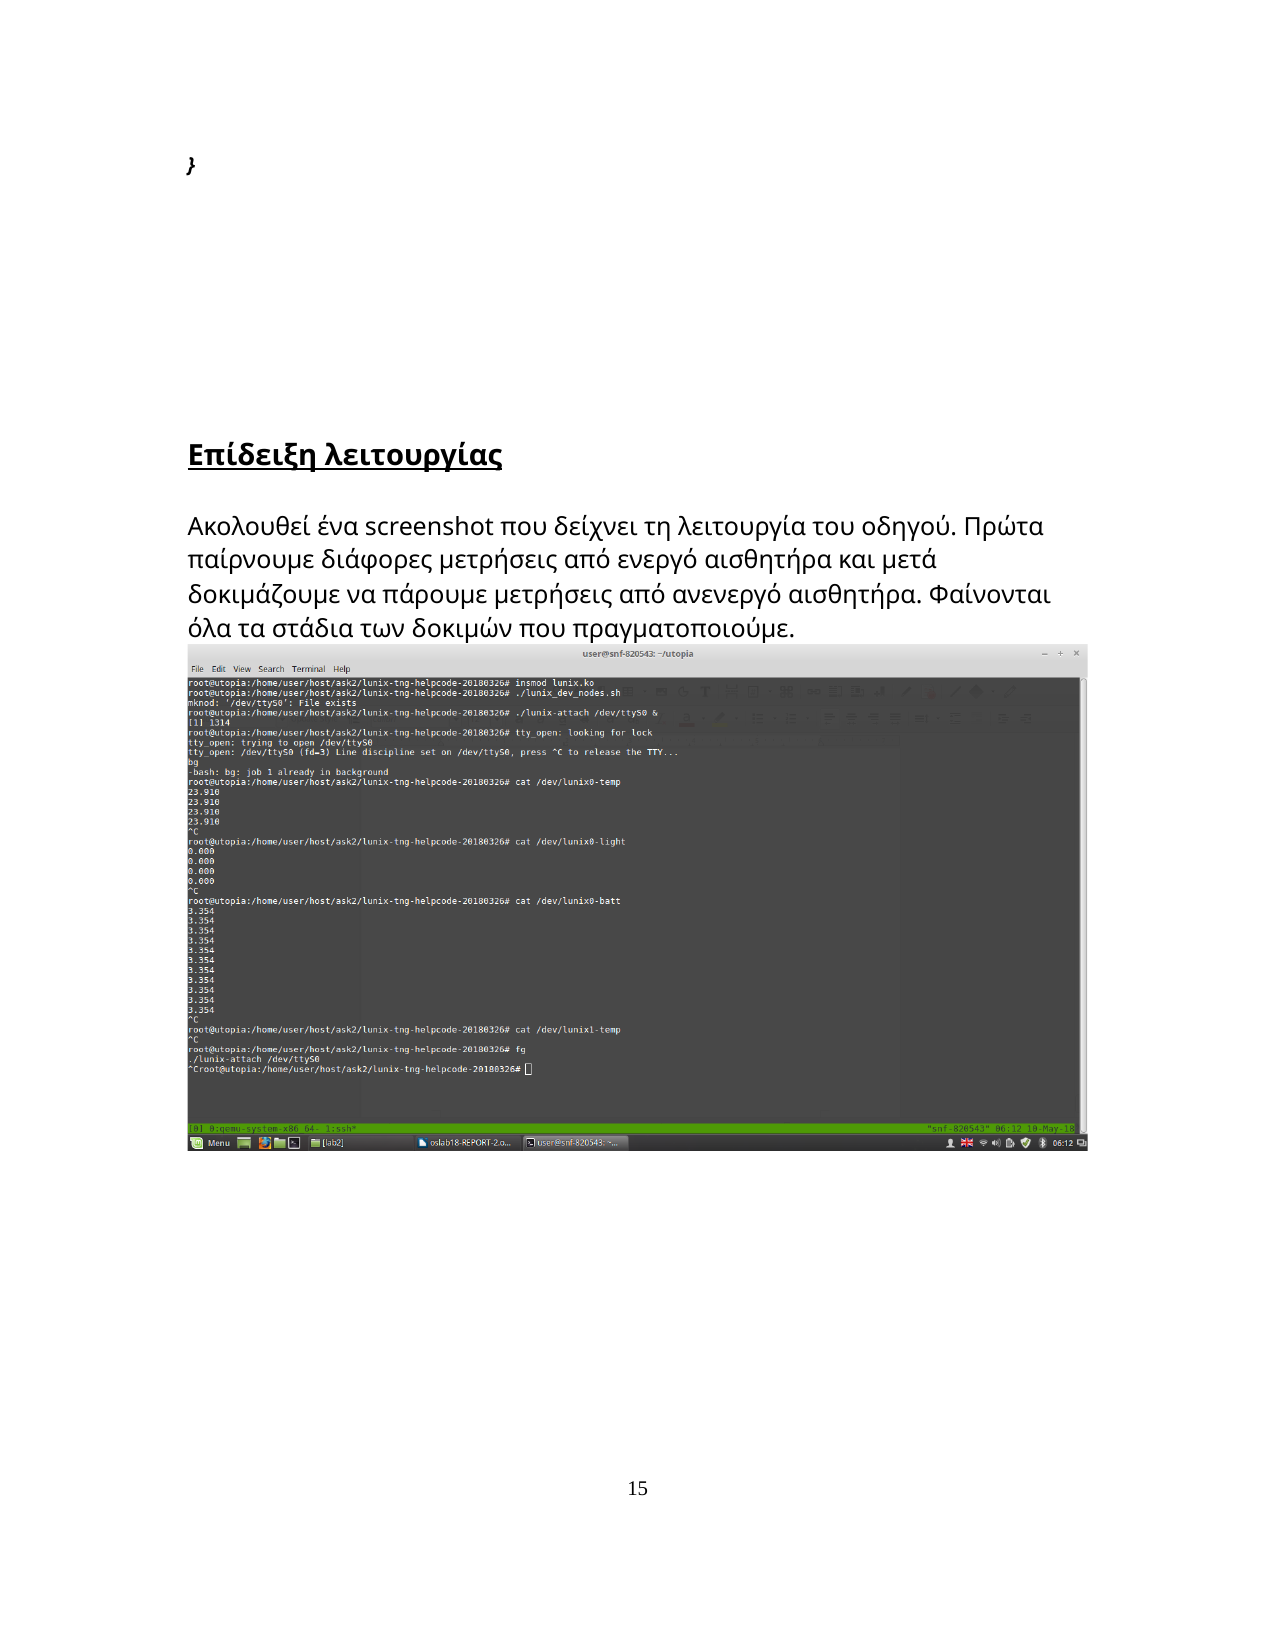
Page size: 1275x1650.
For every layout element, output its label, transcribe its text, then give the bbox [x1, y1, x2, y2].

text } [187, 150, 1087, 178]
picture [187, 644, 1088, 1151]
text Ακολουθεί ένα screenshot που δείχνει τη λειτουργία του οδηγού. Πρώτα παίρνουμε διάφορες μετρήσεις από ενεργό αισθητήρα και μετά δοκιμάζουμε να πάρουμε μετρήσεις από ανενεργό αισθητήρα. Φαίνονται όλα τα στάδια των δοκιμών που πραγματοποιούμε. [187, 508, 1087, 644]
text Επίδειξη λειτουργίας [187, 434, 1087, 474]
